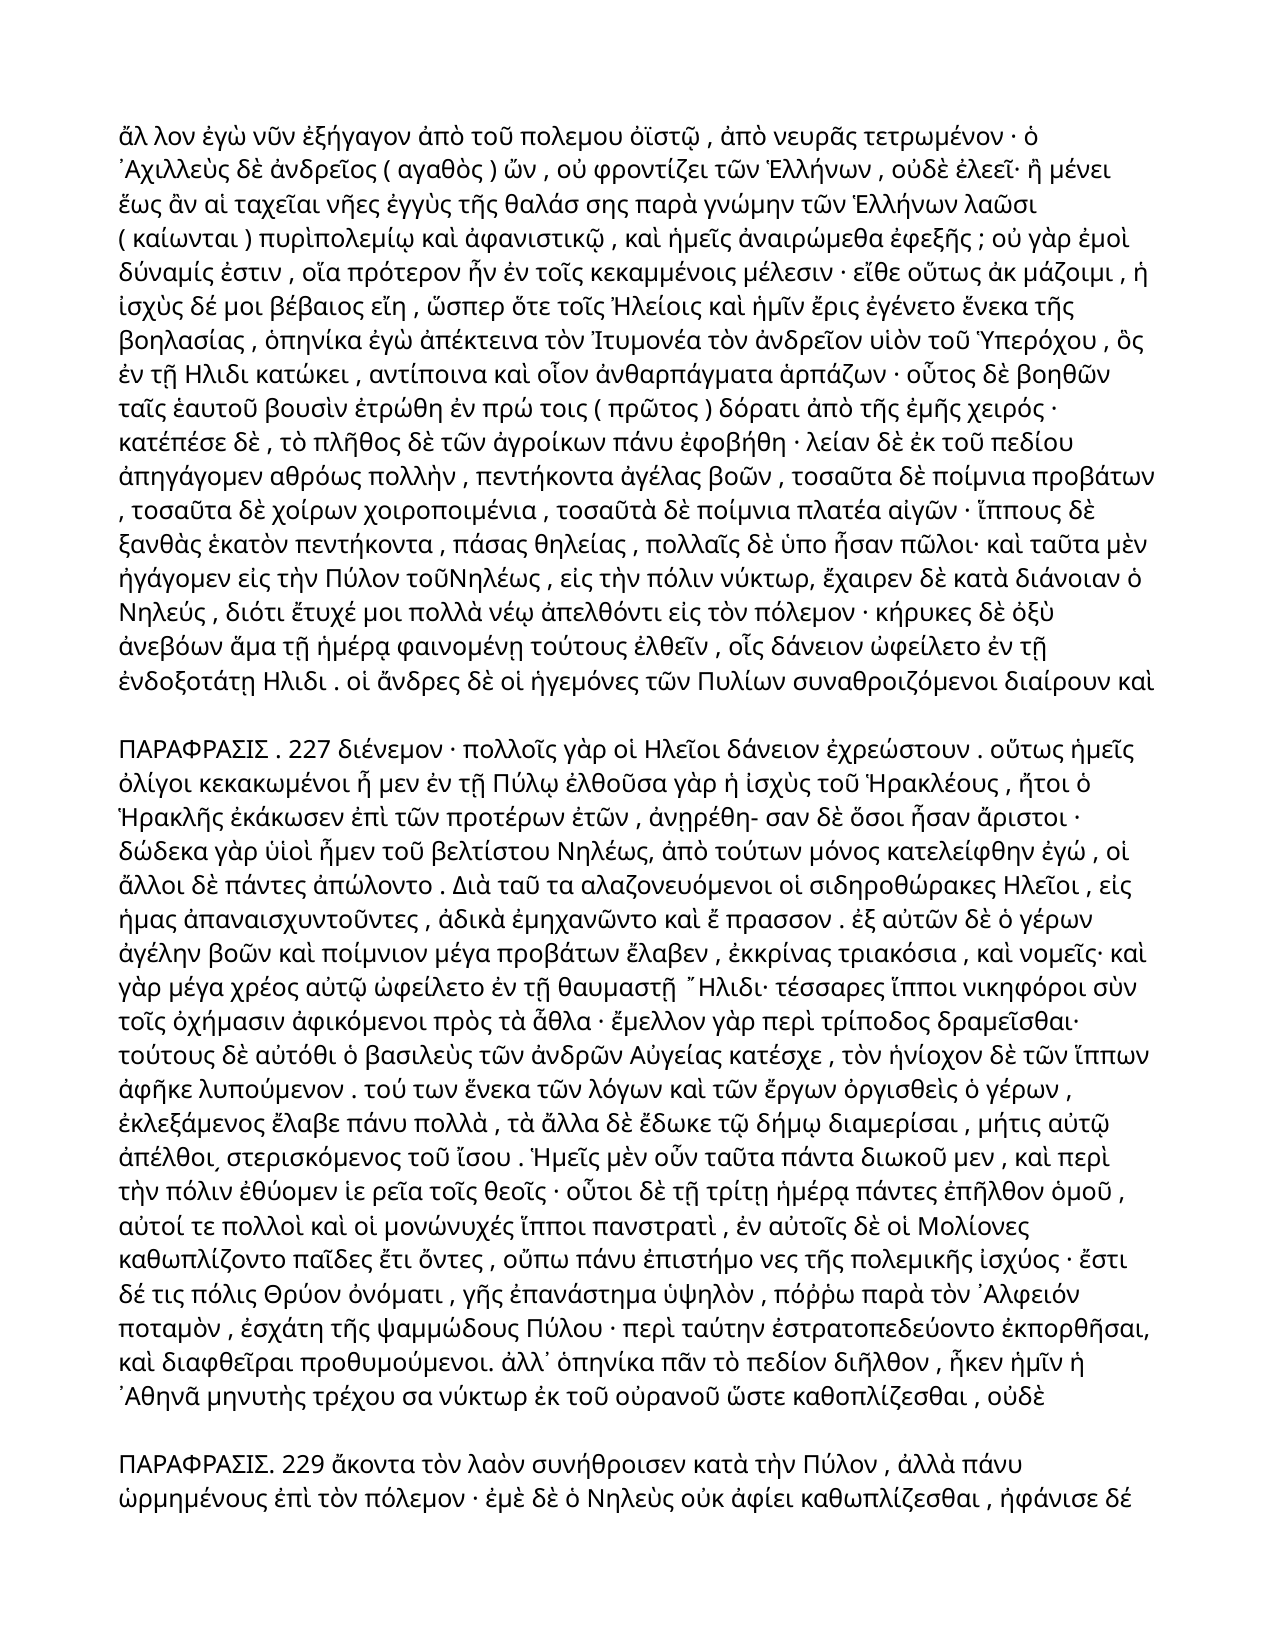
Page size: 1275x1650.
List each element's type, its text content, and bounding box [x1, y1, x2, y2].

text ΠΑΡΑΦΡΑΣΙΣ. 229 ἄκοντα τὸν λαὸν συνήθροισεν κατὰ τὴν Πύλον , ἀλλὰ πάνυ ὡρμημένους ἐπὶ τὸν πόλεμον · ἐμὲ δὲ ὁ Νηλεὺς οὐκ ἀφίει καθωπλίζεσθαι , ἠφάνισε δέ [118, 1447, 1157, 1515]
text ΠΑΡΑΦΡΑΣΙΣ . 227 διένεμον · πολλοῖς γὰρ οἱ Ηλεῖοι δάνειον ἐχρεώστουν . οὕτως ἡμεῖς ὀλίγοι κεκακωμένοι ἦ μεν ἐν τῇ Πύλῳ ἐλθοῦσα γὰρ ἡ ἰσχὺς τοῦ Ἡρακλέους , ἤτοι ὁ Ἡρακλῆς ἐκάκωσεν ἐπὶ τῶν προτέρων ἐτῶν , ἀνῃρέθη- σαν δὲ ὅσοι ἦσαν ἄριστοι · δώδεκα γὰρ ὑἱοὶ ἦμεν τοῦ βελτίστου Νηλέως, ἀπὸ τούτων μόνος κατελείφθην ἐγώ , οἱ ἄλλοι δὲ πάντες ἀπώλοντο . Διὰ ταῦ τα αλαζονευόμενοι οἱ σιδηροθώρακες Ηλεῖοι , εἰς ἡμας ἀπαναισχυντοῦντες , ἀδικὰ ἐμηχανῶντο καὶ ἔ πρασσον . ἐξ αὐτῶν δὲ ὁ γέρων ἀγέλην βοῶν καὶ ποίμνιον μέγα προβάτων ἔλαβεν , ἐκκρίνας τριακόσια , καὶ νομεῖς· καὶ γὰρ μέγα χρέος αὐτῷ ὠφείλετο ἐν τῇ θαυμαστῇ ῎Ηλιδι· τέσσαρες ἵπποι νικηφόροι σὺν τοῖς ὀχήμασιν ἀφικόμενοι πρὸς τὰ ἆθλα · ἔμελλον γὰρ περὶ τρίποδος δραμεῖσθαι· τούτους δὲ αὐτόθι ὁ βασιλεὺς τῶν ἀνδρῶν Αὐγείας κατέσχε , τὸν ἡνίοχον δὲ τῶν ἵππων ἀφῆκε λυπούμενον . τού των ἕνεκα τῶν λόγων καὶ τῶν ἔργων ὀργισθεὶς ὁ γέρων , ἐκλεξάμενος ἔλαβε πάνυ πολλὰ , τὰ ἄλλα δὲ ἔδωκε τῷ δήμῳ διαμερίσαι , μήτις αὐτῷ ἀπέλθοι͵ στερισκόμενος τοῦ ἴσου . Ἡμεῖς μὲν οὖν ταῦτα πάντα διωκοῦ μεν , καὶ περὶ τὴν πόλιν ἐθύομεν ἱε ρεῖα τοῖς θεοῖς · οὗτοι δὲ τῇ τρίτῃ ἡμέρᾳ πάντες ἐπῆλθον ὁμοῦ , αὐτοί τε πολλοὶ καὶ οἱ μονώνυχές ἵπποι πανστρατὶ , ἐν αὐτοῖς δὲ οἱ Μολίονες καθωπλίζοντο παῖδες ἔτι ὄντες , οὔπω πάνυ ἐπιστήμο νες τῆς πολεμικῆς ἰσχύος · ἔστι δέ τις πόλις Θρύον ὀνόματι , γῆς ἐπανάστημα ὑψηλὸν , πόῤῥω παρὰ τὸν ᾿Αλφειόν ποταμὸν , ἐσχάτη τῆς ψαμμώδους Πύλου · περὶ ταύτην ἐστρατοπεδεύοντο ἐκπορθῆσαι, καὶ διαφθεῖραι προθυμούμενοι. ἀλλ᾿ ὁπηνίκα πᾶν τὸ πεδίον διῆλθον , ἧκεν ἡμῖν ἡ ᾿Αθηνᾶ μηνυτὴς τρέχου σα νύκτωρ ἐκ τοῦ οὐρανοῦ ὥστε καθοπλίζεσθαι , οὐδὲ [118, 731, 1157, 1412]
text ΠΑΡΑΦΡΑΣΙΣ . 225 او ~ 2 ὁ υἱὸς τοῦ Τυδέως η τέτρωται δὲ ὁ κατὰ πόλεμον ἔνδοξος Ὀδυσσεύς , καὶ ὁ ᾿Αγαμέμνων : τέτρωται δὲ ὁ Εὐρύπυλος κατὰ τὸν μηρὸν ἰῷ · τοῦτον δὲ ἄλ λον ἐγὼ νῦν ἐξήγαγον ἀπὸ τοῦ πολεμου ὀϊστῷ , ἀπὸ νευρᾶς τετρωμένον · ὁ ᾿Αχιλλεὺς δὲ ἀνδρεῖος ( αγαθὸς ) ὤν , οὐ φροντίζει τῶν Ἑλλήνων , οὐδὲ ἐλεεῖ· ἢ μένει ἕως ἂν αἱ ταχεῖαι νῆες ἐγγὺς τῆς θαλάσ σης παρὰ γνώμην τῶν Ἑλλήνων λαῶσι ( καίωνται ) πυρὶπολεμίῳ καὶ ἀφανιστικῷ , καὶ ἡμεῖς ἀναιρώμεθα ἐφεξῆς ; οὐ γὰρ ἐμοὶ δύναμίς ἐστιν , οἵα πρότερον ἦν ἐν τοῖς κεκαμμένοις μέλεσιν · εἴθε οὕτως ἀκ μάζοιμι , ἡ ἰσχὺς δέ μοι βέβαιος εἴη , ὥσπερ ὅτε τοῖς Ἠλείοις καὶ ἡμῖν ἔρις ἐγένετο ἕνεκα τῆς βοηλασίας , ὁπηνίκα ἐγὼ ἀπέκτεινα τὸν Ἰτυμονέα τὸν ἀνδρεῖον υἱὸν τοῦ Ὑπερόχου , ὃς ἐν τῇ Ηλιδι κατώκει , αντίποινα καὶ οἷον ἀνθαρπάγματα ἁρπάζων · οὗτος δὲ βοηθῶν ταῖς ἑαυτοῦ βουσὶν ἐτρώθη ἐν πρώ τοις ( πρῶτος ) δόρατι ἀπὸ τῆς ἐμῆς χειρός · κατέπέσε δὲ , τὸ πλῆθος δὲ τῶν ἀγροίκων πάνυ ἐφοβήθη · λείαν δὲ ἐκ τοῦ πεδίου ἀπηγάγομεν αθρόως πολλὴν , πεντήκοντα ἀγέλας βοῶν , τοσαῦτα δὲ ποίμνια προβάτων , τοσαῦτα δὲ χοίρων χοιροποιμένια , τοσαῦτὰ δὲ ποίμνια πλατέα αἰγῶν · ἵππους δὲ ξανθὰς ἑκατὸν πεντήκοντα , πάσας θηλείας , πολλαῖς δὲ ὑπο ἦσαν πῶλοι· καὶ ταῦτα μὲν ἠγάγομεν εἰς τὴν Πύλον τοῦΝηλέως , εἰς τὴν πόλιν νύκτωρ, ἔχαιρεν δὲ κατὰ διάνοιαν ὁ Νηλεύς , διότι ἔτυχέ μοι πολλὰ νέῳ ἀπελθόντι εἰς τὸν πόλεμον · κήρυκες δὲ ὀξὺ ἀνεβόων ἅμα τῇ ἡμέρᾳ φαινομένῃ τούτους ἐλθεῖν , οἷς δάνειον ὠφείλετο ἐν τῇ ἐνδοξοτάτῃ Ηλιδι . οἱ ἄνδρες δὲ οἱ ἡγεμόνες τῶν Πυλίων συναθροιζόμενοι διαίρουν καὶ [118, 118, 1157, 697]
